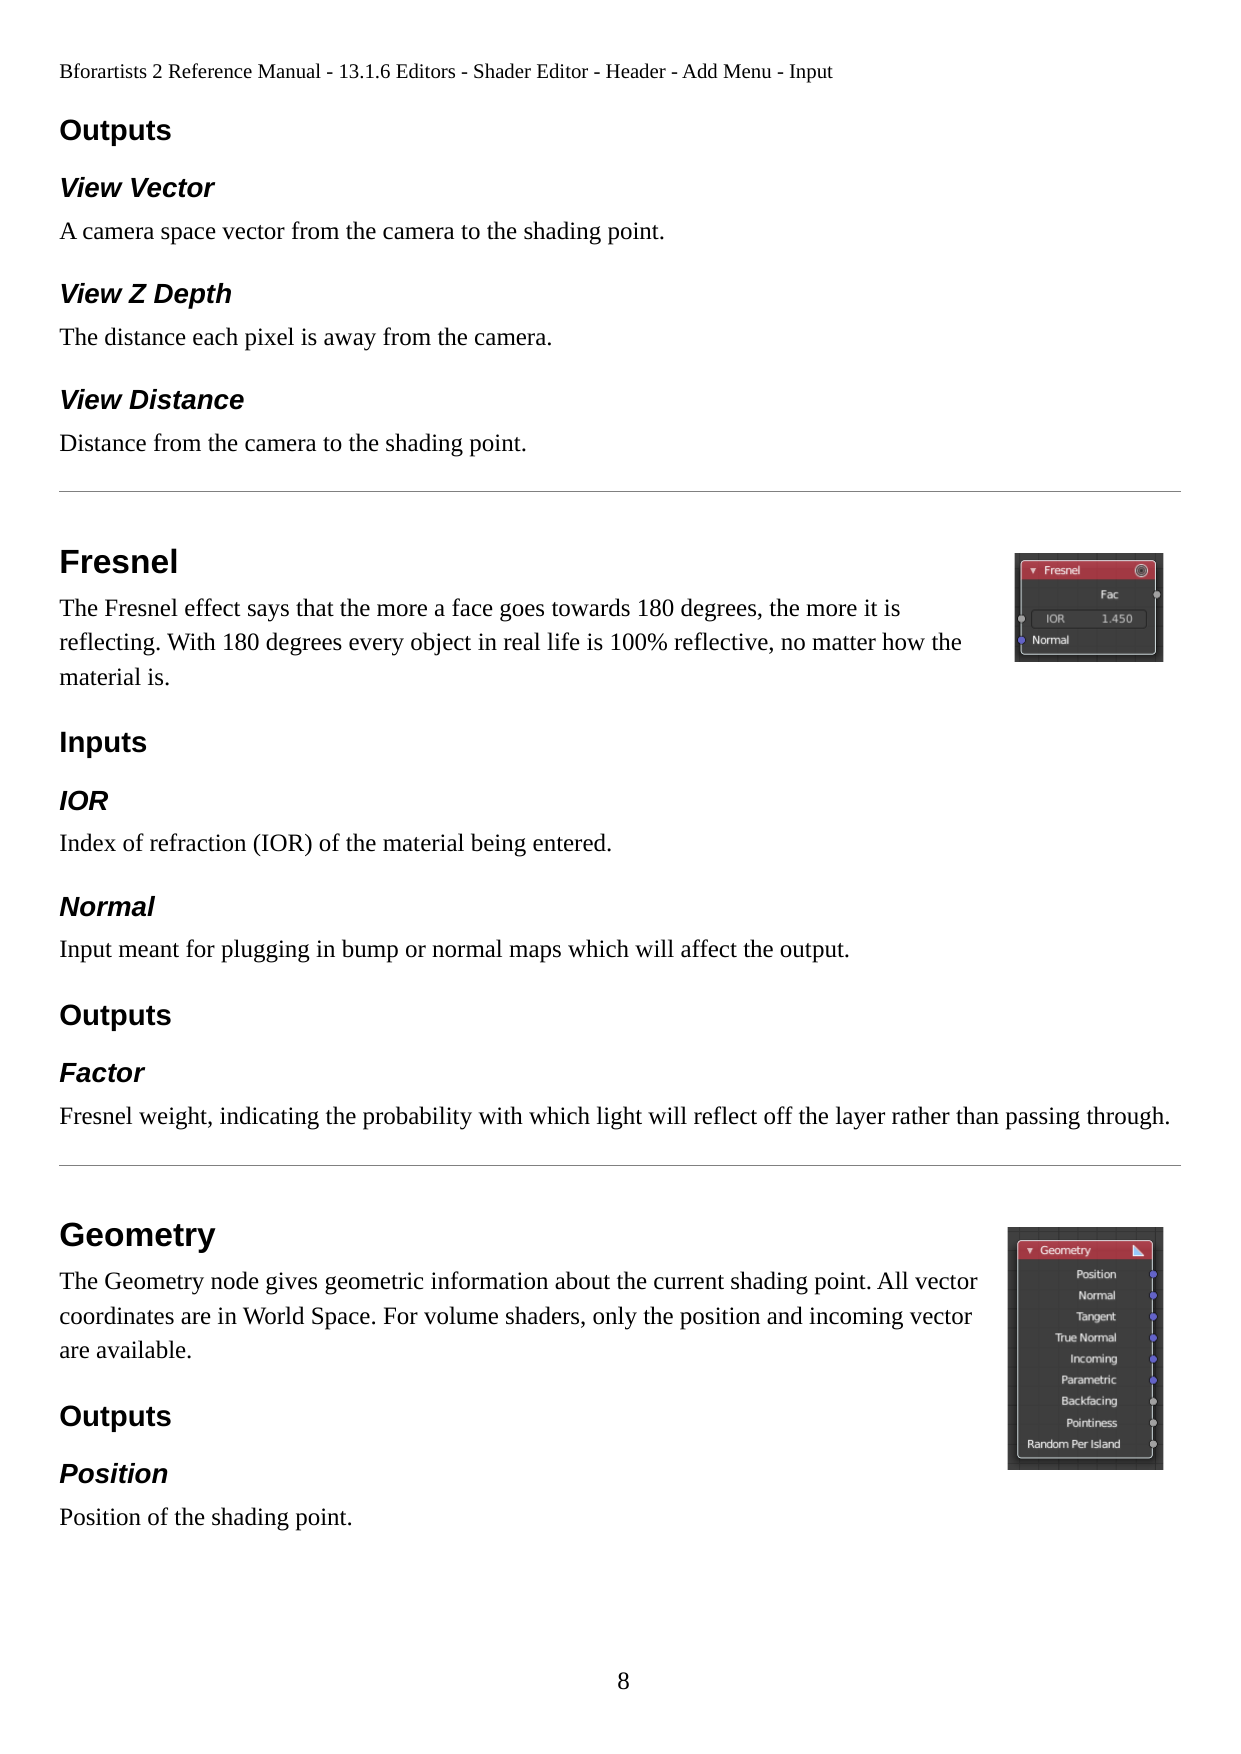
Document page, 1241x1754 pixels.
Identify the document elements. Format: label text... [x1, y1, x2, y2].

subtitle [1164, 1399, 1181, 1433]
subtitle Outputs [59, 1399, 1007, 1433]
subtitle View Z Depth [59, 277, 1181, 309]
subtitle Outputs [59, 113, 1181, 146]
text Fresnel weight, indicating the probability with which light will reflect off the layer rather than passing through. [59, 1101, 1181, 1130]
text The Geometry node gives geometric information about the current shading point. All vector coordinates are in World Space. For volume shaders, only the position and incoming vector are available. [59, 1266, 1007, 1364]
subtitle Outputs [59, 998, 1181, 1032]
text The Fresnel effect says that the more a face goes towards 180 degrees, the more it is reflecting. With 180 degrees every object in real life is 100% reflective, no matter how the material is. [59, 593, 1181, 691]
subtitle Position [59, 1458, 1181, 1490]
text Input meant for plugging in bump or normal maps which will affect the output. [59, 934, 1181, 963]
subtitle View Vector [59, 171, 1181, 203]
text Position of the shading point. [59, 1502, 1181, 1531]
subtitle Inputs [59, 725, 1181, 759]
text A camera space vector from the camera to the shading point. [59, 216, 1181, 244]
picture [1014, 553, 1164, 662]
text Index of refraction (IOR) of the material being entered. [59, 828, 1181, 857]
subtitle Factor [59, 1057, 1181, 1089]
text Distance from the camera to the shading point. [59, 428, 1181, 456]
subtitle Geometry [59, 1215, 1181, 1254]
text The distance each pixel is away from the camera. [59, 322, 1181, 350]
subtitle Fresnel [59, 542, 1181, 580]
subtitle View Distance [59, 383, 1181, 415]
subtitle IOR [59, 784, 1181, 816]
picture [1007, 1227, 1164, 1470]
subtitle Normal [59, 890, 1181, 922]
